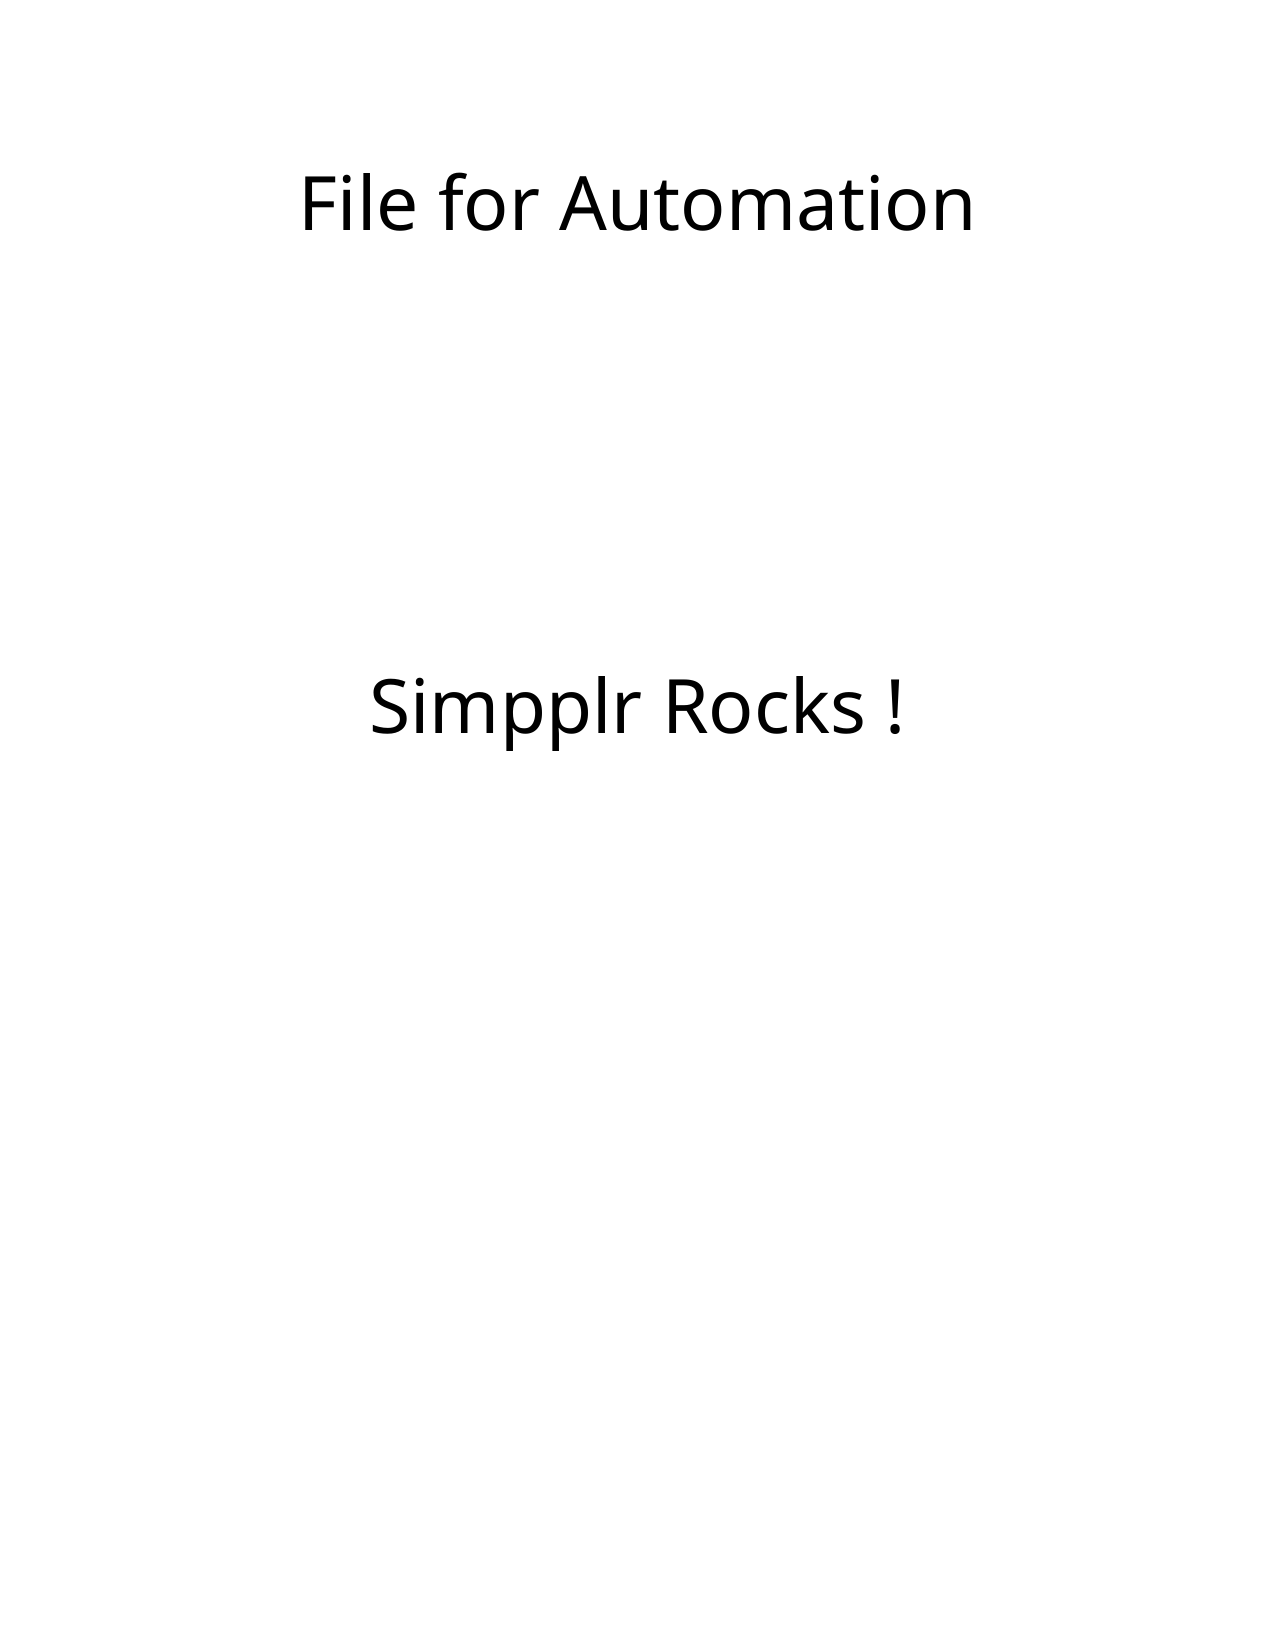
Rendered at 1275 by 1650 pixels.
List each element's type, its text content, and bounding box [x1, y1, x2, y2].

text File for Automation [150, 150, 1125, 252]
text Simpplr Rocks ! [150, 654, 1125, 756]
